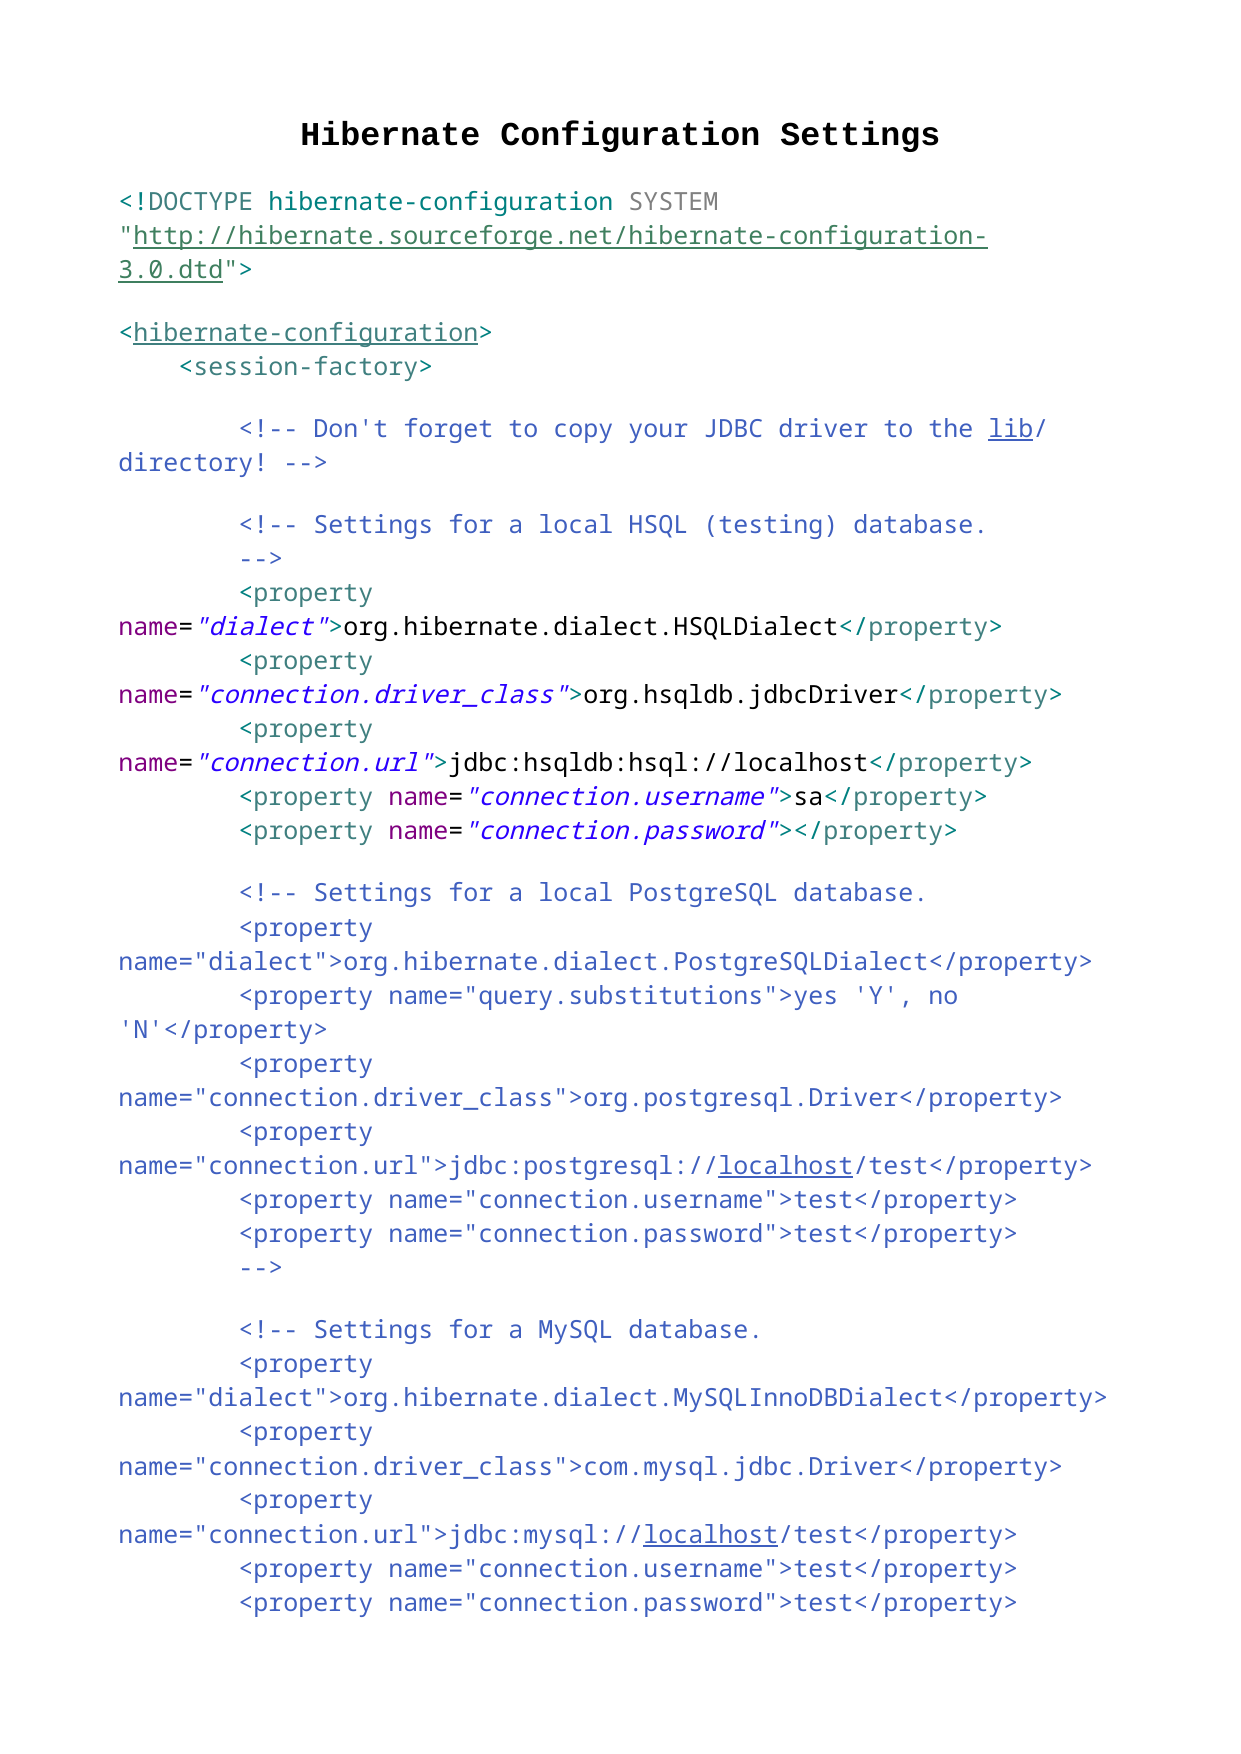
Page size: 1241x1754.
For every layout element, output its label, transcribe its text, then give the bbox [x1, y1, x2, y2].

text <property name="connection.driver_class">org.hsqldb.jdbcDriver</property> [118, 643, 1122, 711]
text <property name="connection.password"></property> [118, 813, 1122, 847]
text <!DOCTYPE hibernate-configuration SYSTEM "http://hibernate.sourceforge.net/hibernate-configuration-3.0.dtd"> [118, 184, 1122, 286]
text <!-- Settings for a local HSQL (testing) database. [118, 506, 1122, 541]
text <property name="connection.driver_class">org.postgresql.Driver</property> [118, 1045, 1122, 1113]
text <property name="connection.url">jdbc:postgresql://localhost/test</property> [118, 1113, 1122, 1182]
text <property name="connection.password">test</property> [118, 1216, 1122, 1250]
text <property name="connection.password">test</property> [118, 1584, 1122, 1618]
text --> [118, 541, 1122, 574]
text <property name="dialect">org.hibernate.dialect.HSQLDialect</property> [118, 574, 1122, 643]
text Hibernate Configuration Settings [118, 118, 1122, 156]
text <session-factory> [118, 348, 1122, 382]
text <property name="dialect">org.hibernate.dialect.PostgreSQLDialect</property> [118, 909, 1122, 977]
text <property name="connection.url">jdbc:mysql://localhost/test</property> [118, 1482, 1122, 1550]
text <property name="connection.driver_class">com.mysql.jdbc.Driver</property> [118, 1414, 1122, 1482]
text <property name="dialect">org.hibernate.dialect.MySQLInnoDBDialect</property> [118, 1346, 1122, 1414]
text <property name="connection.username">test</property> [118, 1182, 1122, 1216]
text <property name="connection.url">jdbc:hsqldb:hsql://localhost</property> [118, 711, 1122, 779]
text <!-- Don't forget to copy your JDBC driver to the lib/ directory! --> [118, 410, 1122, 478]
text <property name="connection.username">sa</property> [118, 779, 1122, 813]
text <property name="query.substitutions">yes 'Y', no 'N'</property> [118, 977, 1122, 1045]
text <property name="connection.username">test</property> [118, 1550, 1122, 1584]
text <hibernate-configuration> [118, 314, 1122, 348]
text --> [118, 1250, 1122, 1284]
text <!-- Settings for a local PostgreSQL database. [118, 875, 1122, 909]
text <!-- Settings for a MySQL database. [118, 1312, 1122, 1346]
